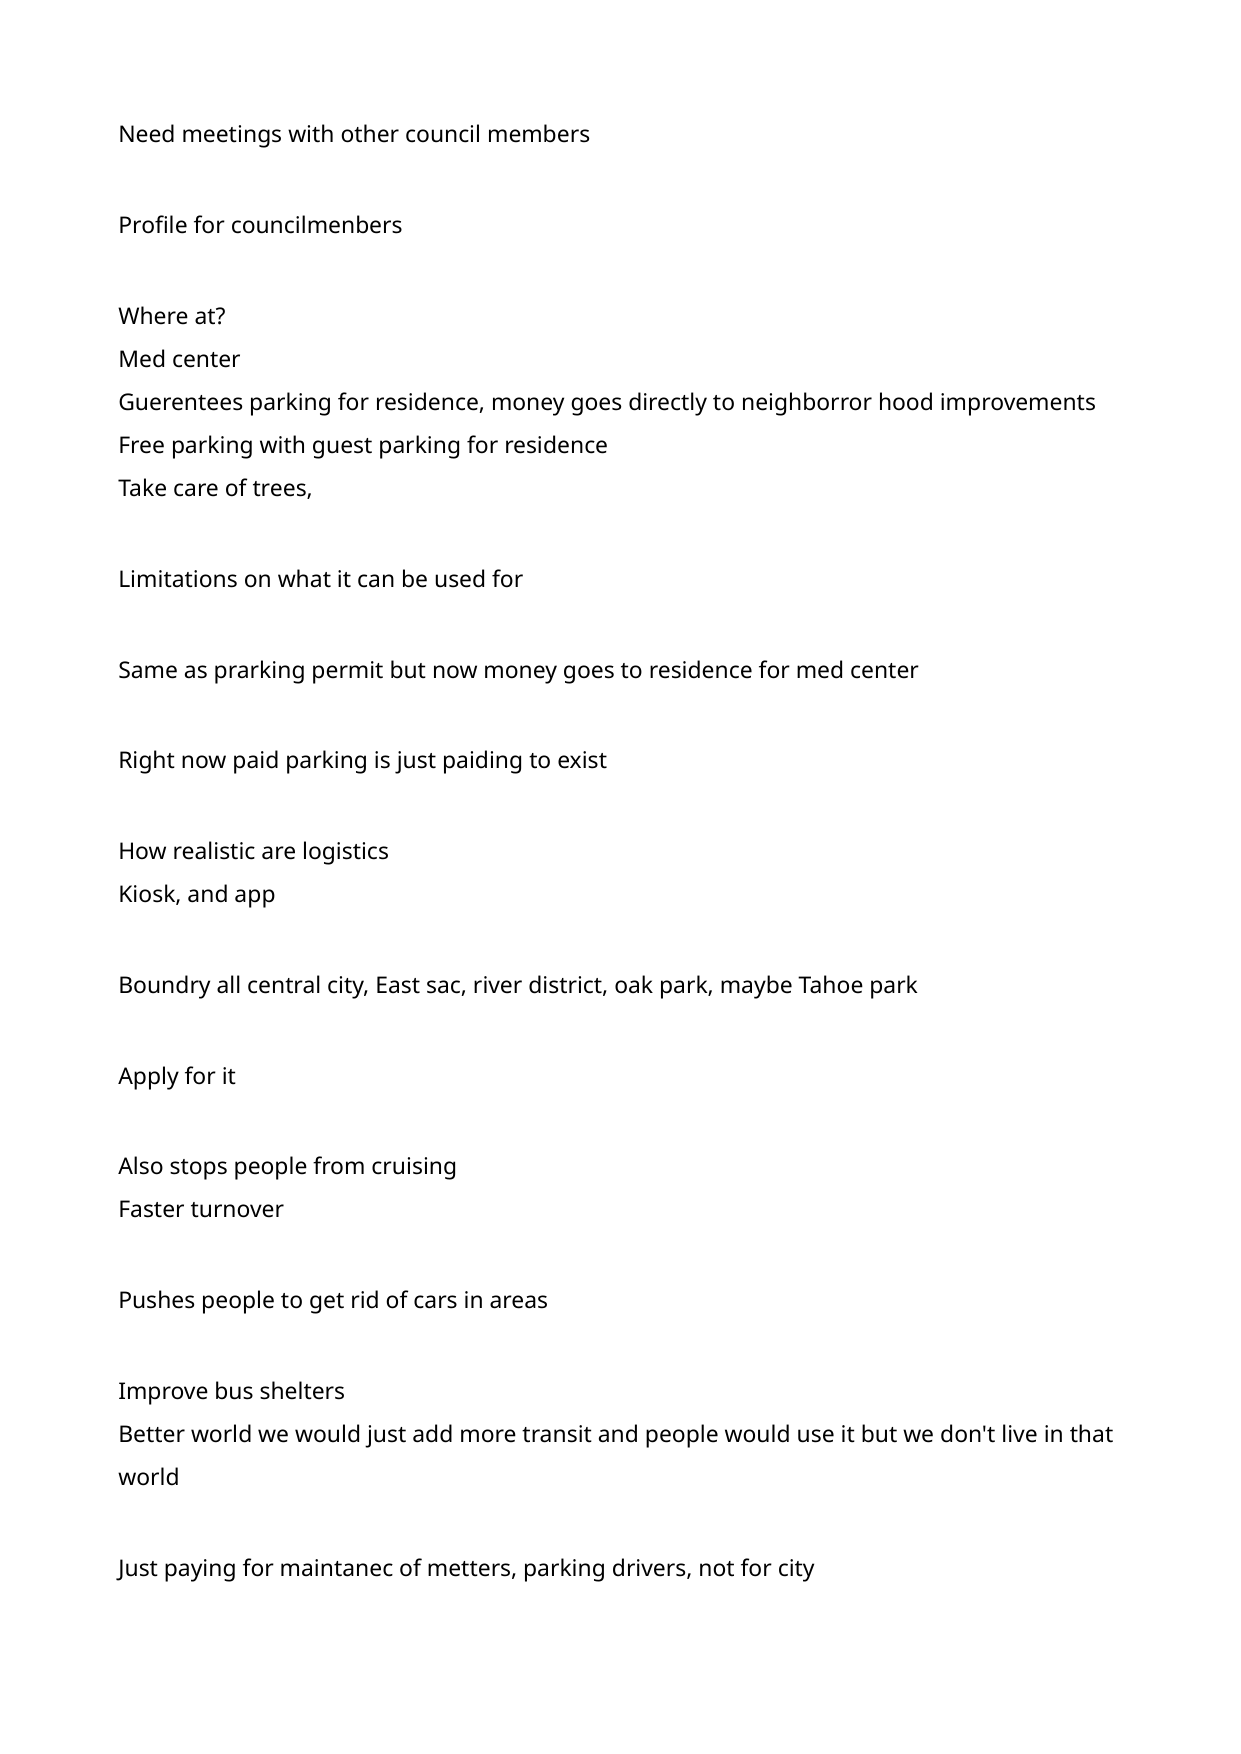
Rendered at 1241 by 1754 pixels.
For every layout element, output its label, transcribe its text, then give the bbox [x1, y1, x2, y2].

text Just paying for maintanec of metters, parking drivers, not for city [118, 1552, 1122, 1583]
text Kiosk, and app [118, 878, 1122, 909]
text Apply for it [118, 1059, 1122, 1091]
text Med center [118, 343, 1122, 374]
text Profile for councilmenbers [118, 209, 1122, 240]
text Guerentees parking for residence, money goes directly to neighborror hood improvements [118, 386, 1122, 417]
text How realistic are logistics [118, 835, 1122, 866]
text Take care of trees, [118, 472, 1122, 503]
text Limitations on what it can be used for [118, 563, 1122, 594]
text Improve bus shelters [118, 1375, 1122, 1406]
text Where at? [118, 299, 1122, 331]
text Faster turnover [118, 1193, 1122, 1225]
text Same as prarking permit but now money goes to residence for med center [118, 653, 1122, 685]
text Also stops people from cruising [118, 1150, 1122, 1182]
text Need meetings with other council members [118, 118, 1122, 149]
text Right now paid parking is just paiding to exist [118, 744, 1122, 776]
text Better world we would just add more transit and people would use it but we don't live in that world [118, 1418, 1122, 1492]
text Boundry all central city, East sac, river district, oak park, maybe Tahoe park [118, 969, 1122, 1000]
text Pushes people to get rid of cars in areas [118, 1284, 1122, 1315]
text Free parking with guest parking for residence [118, 429, 1122, 460]
